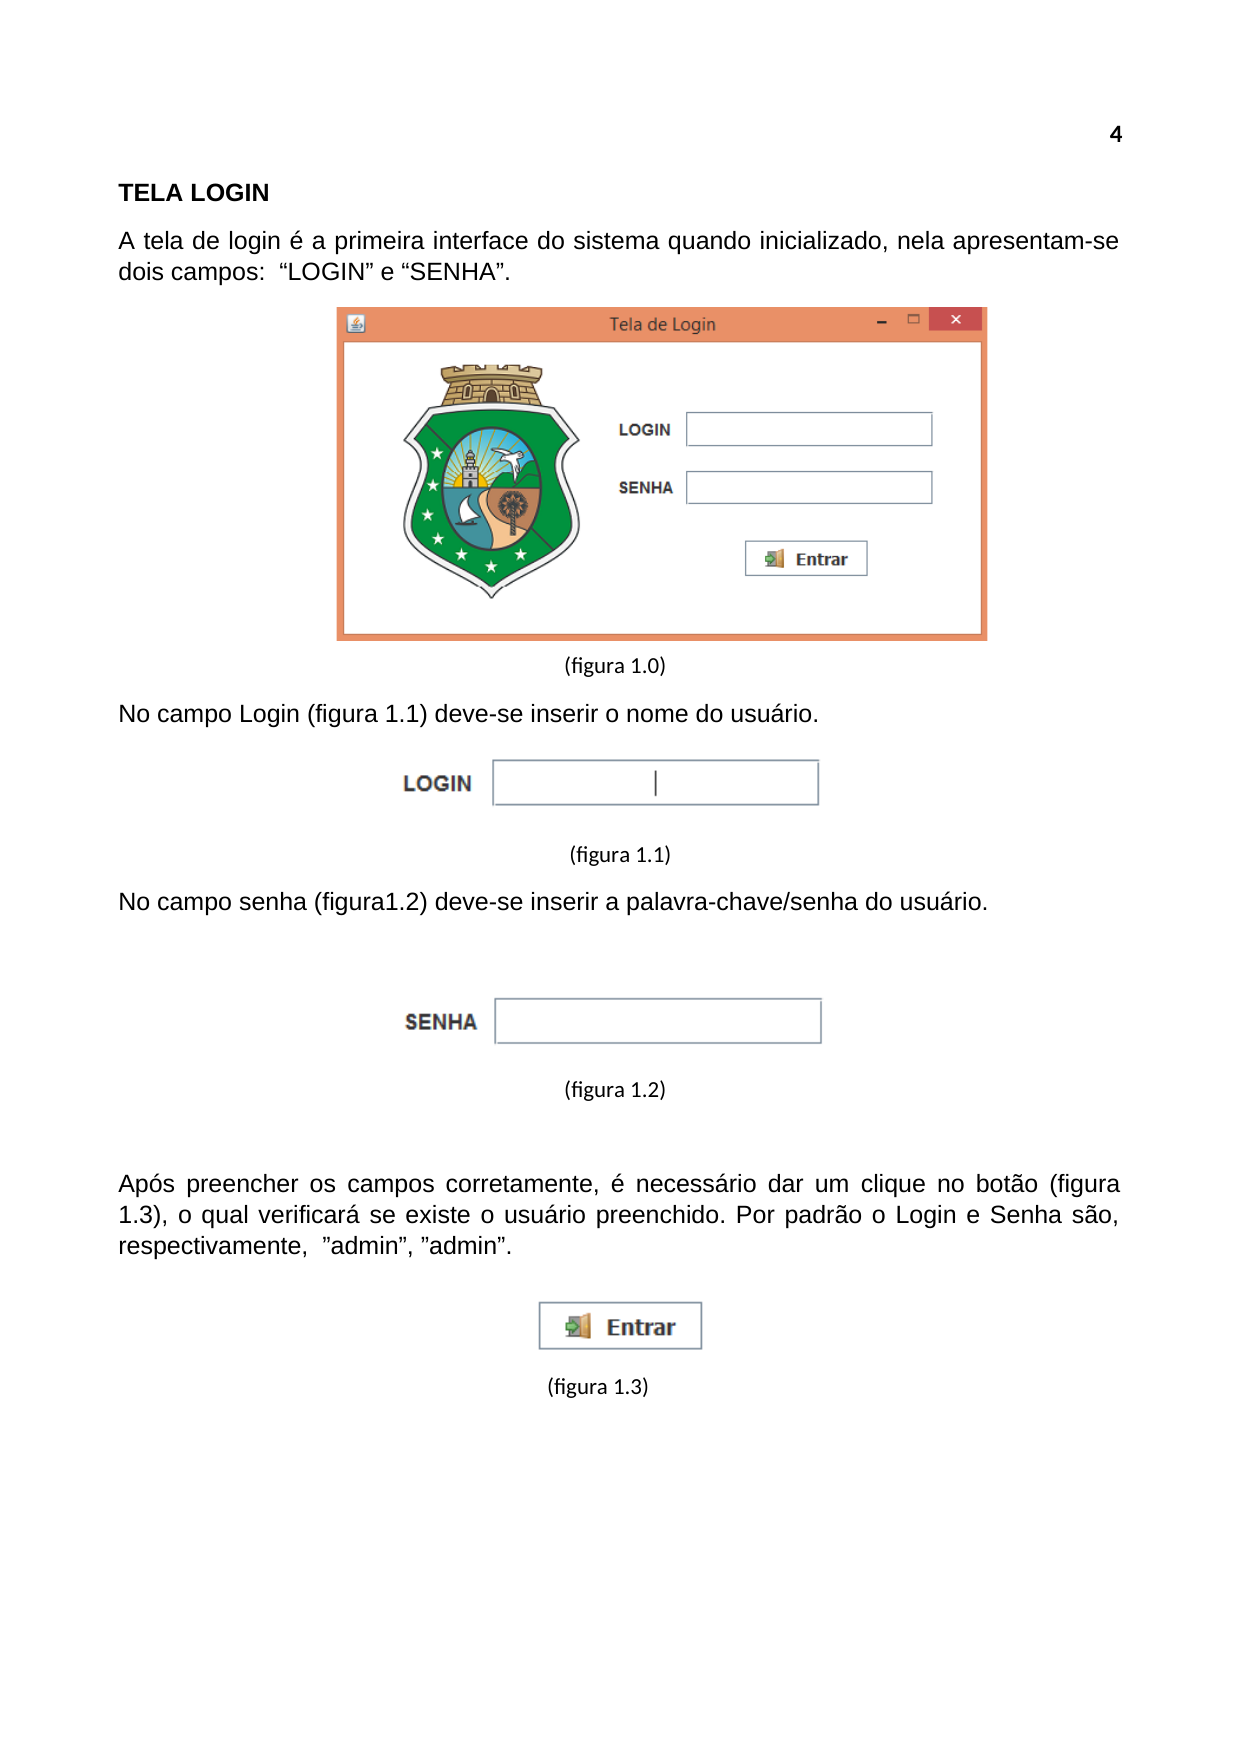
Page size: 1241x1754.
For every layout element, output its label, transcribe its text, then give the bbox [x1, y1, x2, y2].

text (figura 1.3) [118, 1372, 1122, 1401]
text TELA LOGIN [118, 178, 1122, 207]
text (figura 1.1) [118, 840, 1122, 868]
text (figura 1.2) [118, 1075, 1122, 1103]
picture [336, 307, 988, 641]
picture [536, 1299, 704, 1353]
text No campo senha (figura1.2) deve-se inserir a palavra-chave/senha do usuário. [118, 887, 1122, 916]
picture [396, 981, 844, 1063]
text No campo Login (figura 1.1) deve-se inserir o nome do usuário. [118, 698, 1122, 727]
text Após preencher os campos corretamente, é necessário dar um clique no botão (figura 1.3), o qual verificará se existe o usuário preenchido. Por padrão o Login e Senha são, respectivamente, ”admin”, ”admin”. [118, 1169, 1122, 1260]
text (figura 1.0) [118, 652, 1122, 680]
text A tela de login é a primeira interface do sistema quando inicializado, nela apresentam-se dois campos: “LOGIN” e “SENHA”. [118, 226, 1122, 286]
picture [391, 744, 849, 820]
